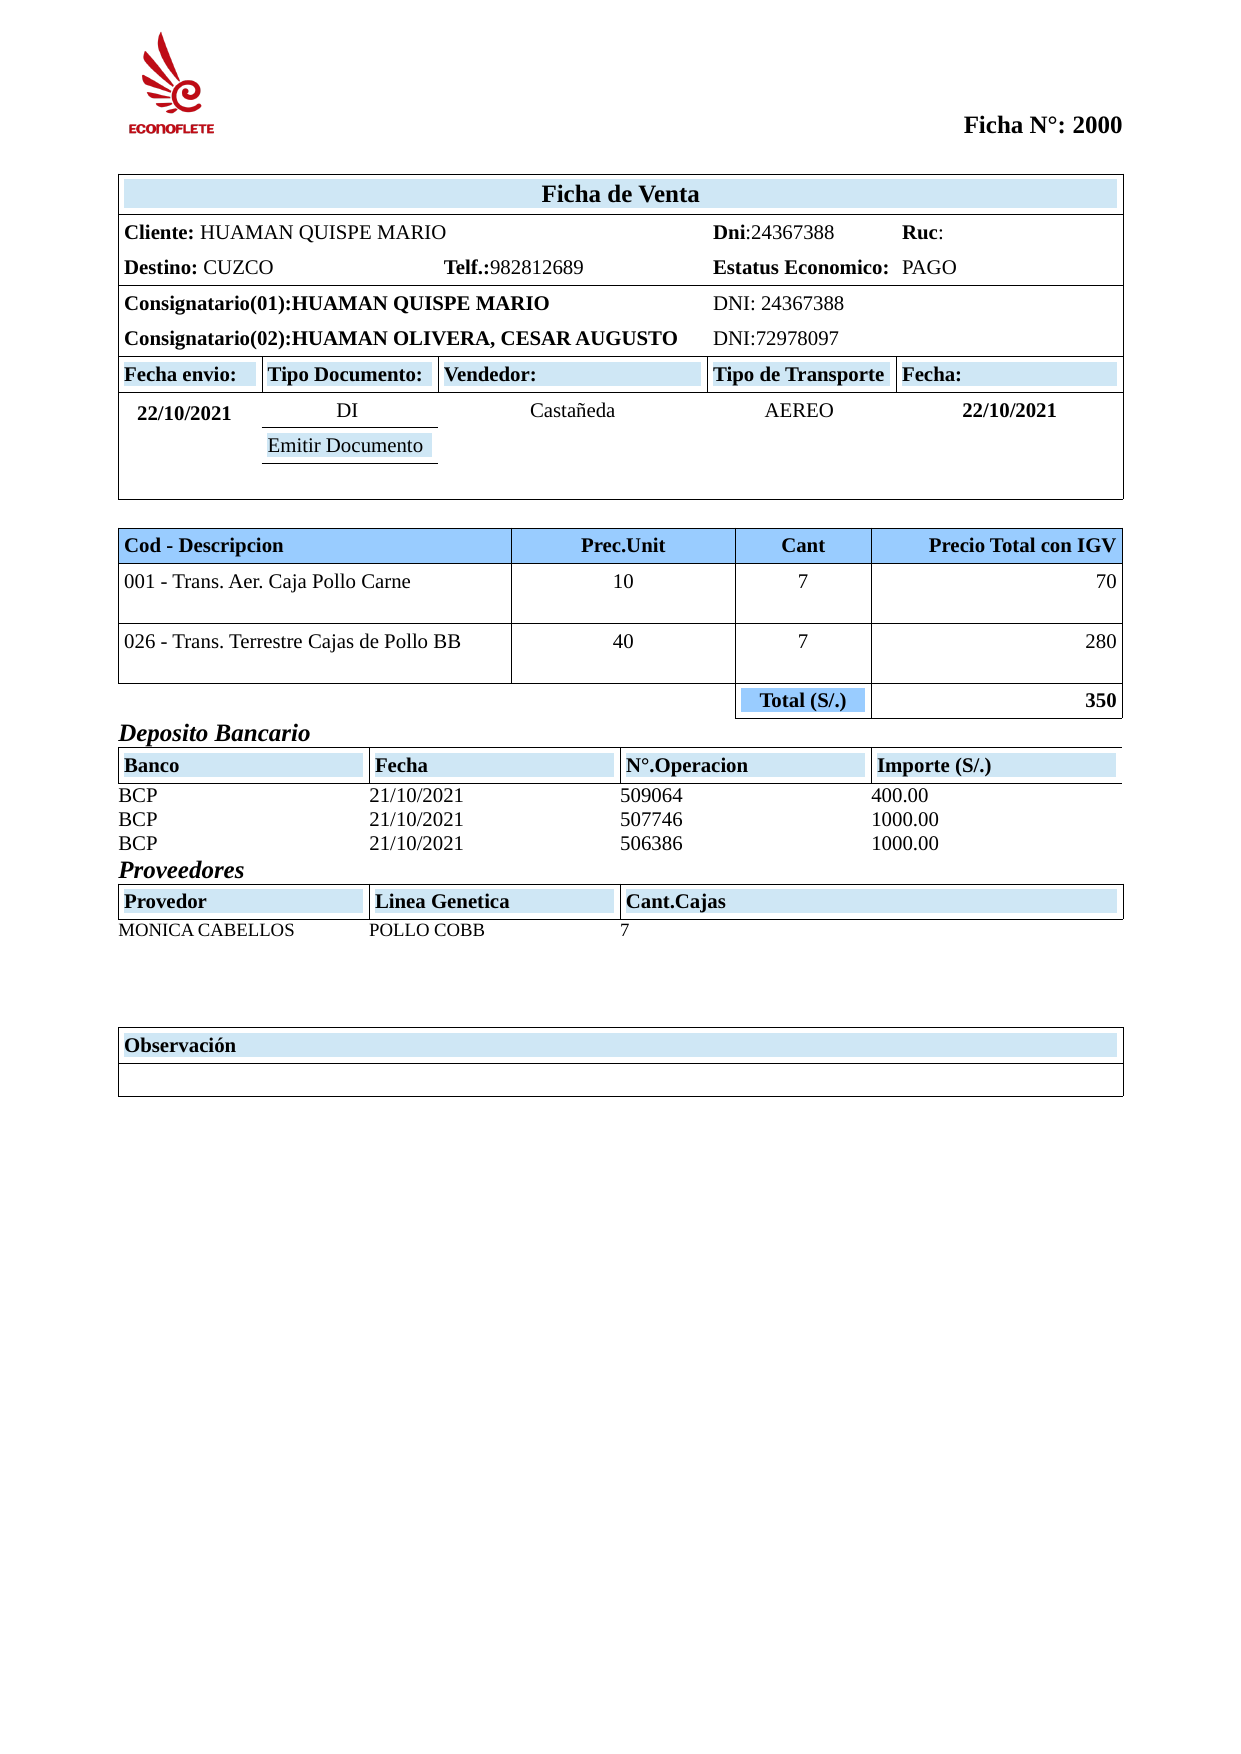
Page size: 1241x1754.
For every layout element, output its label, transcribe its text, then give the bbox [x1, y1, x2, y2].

table_header Importe (S/.) [872, 748, 1122, 782]
table_cell 506386 [620, 831, 871, 855]
table_cell 40 [512, 624, 735, 682]
table_cell [620, 984, 1123, 1006]
table_cell 7 [736, 624, 871, 682]
table_cell Tipo de Transporte [708, 357, 896, 392]
table_cell Tipo Documento: [263, 357, 438, 392]
table_cell Telf.:982812689 [438, 249, 707, 285]
table_cell [620, 941, 1123, 962]
table_cell 509064 [620, 784, 871, 807]
table_cell 21/10/2021 [369, 807, 620, 831]
table_cell [118, 684, 511, 718]
table_cell [620, 1006, 1123, 1027]
table_cell [369, 984, 620, 1006]
table_cell [620, 963, 1123, 984]
table_cell POLLO COBB [369, 920, 620, 941]
table_cell DI [262, 393, 438, 427]
table_cell MONICA CABELLOS [118, 920, 369, 941]
table_cell Castañeda [438, 393, 707, 498]
table_cell 7 [736, 564, 871, 623]
table_cell 70 [872, 564, 1122, 623]
table_cell Consignatario(01):HUAMAN QUISPE MARIO [119, 286, 707, 321]
table_cell Vendedor: [439, 357, 707, 392]
table_cell 22/10/2021 [119, 393, 262, 498]
table_header Precio Total con IGV [872, 529, 1122, 563]
table_cell Cliente: HUAMAN QUISPE MARIO [119, 215, 707, 249]
table_cell 1000.00 [871, 831, 1122, 855]
table_cell [119, 1064, 1123, 1096]
table_cell Consignatario(02):HUAMAN OLIVERA, CESAR AUGUSTO [119, 321, 707, 356]
table_cell AEREO [707, 393, 896, 498]
table_cell [369, 941, 620, 962]
table_cell 001 - Trans. Aer. Caja Pollo Carne [119, 564, 511, 623]
table_cell Destino: CUZCO [119, 249, 438, 285]
table_cell 507746 [620, 807, 871, 831]
table_cell Emitir Documento [262, 428, 438, 463]
table_cell 400.00 [871, 784, 1122, 807]
table_header Ficha de Venta [119, 175, 1123, 214]
table_cell Estatus Economico: [707, 249, 896, 285]
table_cell 1000.00 [871, 807, 1122, 831]
table_cell 21/10/2021 [369, 784, 620, 807]
table_cell 7 [620, 920, 1123, 941]
picture [118, 31, 225, 134]
table_cell 22/10/2021 [896, 393, 1123, 498]
table_cell 280 [872, 624, 1122, 682]
text Deposito Bancario [118, 718, 1122, 747]
table_cell [118, 1006, 369, 1027]
table_cell Dni:24367388 [707, 215, 896, 249]
text Proveedores [118, 855, 1122, 883]
table_cell 350 [872, 684, 1122, 718]
table_header Banco [119, 748, 369, 782]
table_header Cod - Descripcion [119, 529, 511, 563]
table_header Cant [736, 529, 871, 563]
table_header Provedor [119, 885, 369, 919]
table_cell Fecha: [897, 357, 1123, 392]
table_cell DNI:72978097 [707, 321, 1123, 356]
table_cell [511, 684, 735, 718]
table_cell 10 [512, 564, 735, 623]
table_header Fecha [370, 748, 620, 782]
table_cell [262, 464, 438, 498]
table_header Observación [119, 1028, 1123, 1063]
table_cell [369, 1006, 620, 1027]
table_cell PAGO [896, 249, 1123, 285]
table_cell [118, 941, 369, 962]
table_cell [118, 984, 369, 1006]
table_cell BCP [118, 784, 369, 807]
table_cell Fecha envio: [119, 357, 262, 392]
table_header Linea Genetica [370, 885, 620, 919]
table_cell 21/10/2021 [369, 831, 620, 855]
table_cell BCP [118, 831, 369, 855]
table_cell BCP [118, 807, 369, 831]
table_cell [118, 963, 369, 984]
table_header Prec.Unit [512, 529, 735, 563]
table_header N°.Operacion [621, 748, 871, 782]
table_header Cant.Cajas [621, 885, 1123, 919]
table_cell 026 - Trans. Terrestre Cajas de Pollo BB [119, 624, 511, 682]
table_cell [369, 963, 620, 984]
table_cell Total (S/.) [736, 684, 871, 718]
table_cell DNI: 24367388 [707, 286, 1123, 321]
table_cell Ruc: [896, 215, 1123, 249]
